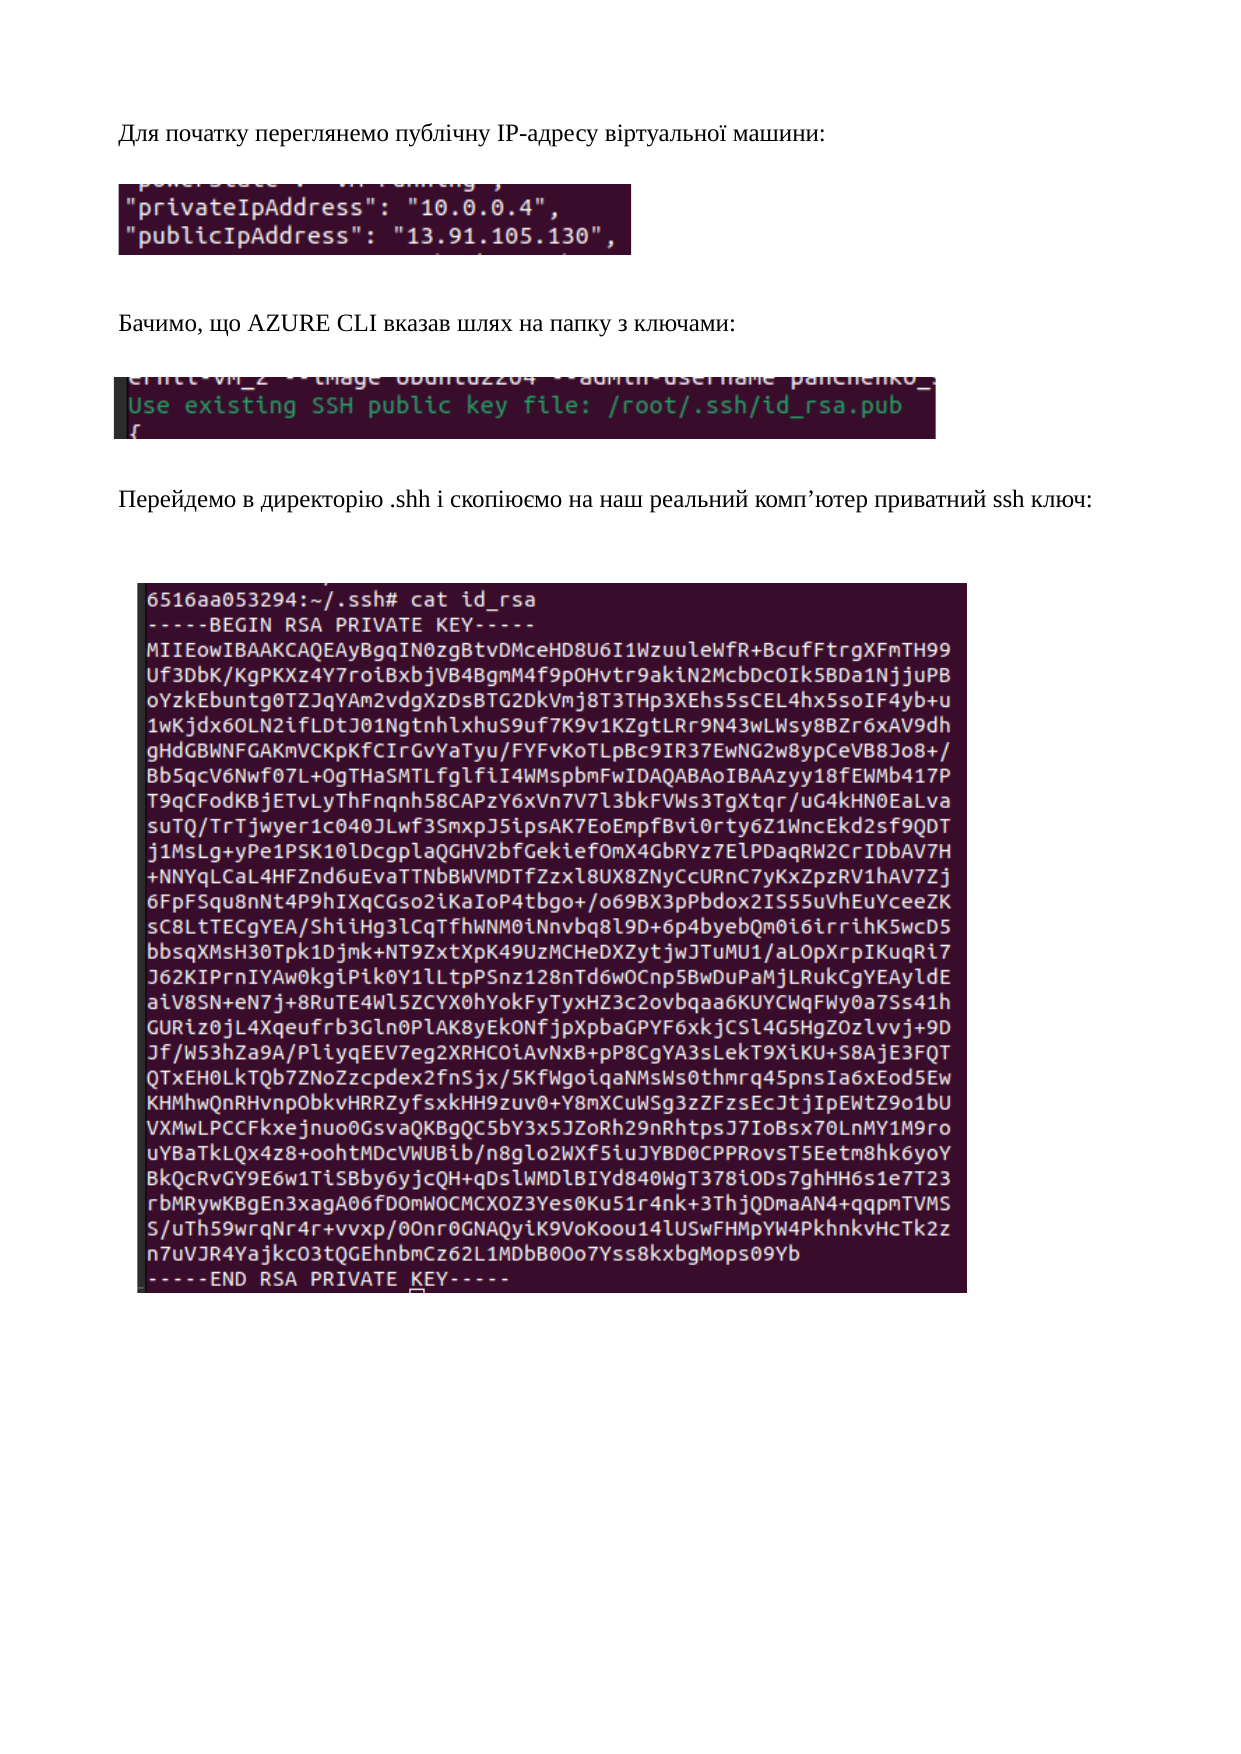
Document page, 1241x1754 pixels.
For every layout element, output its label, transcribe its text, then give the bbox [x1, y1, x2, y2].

picture [137, 583, 967, 1293]
text Бачимо, що AZURE CLI вказав шлях на папку з ключами: [118, 308, 1122, 370]
picture [113, 377, 936, 439]
picture [118, 184, 632, 255]
text Перейдемо в директорію .shh і скопіюємо на наш реальний комп’ютер приватний ssh ключ: [118, 484, 1122, 546]
text Для початку переглянемо публічну IP-адресу віртуальної машини: [118, 118, 1122, 147]
